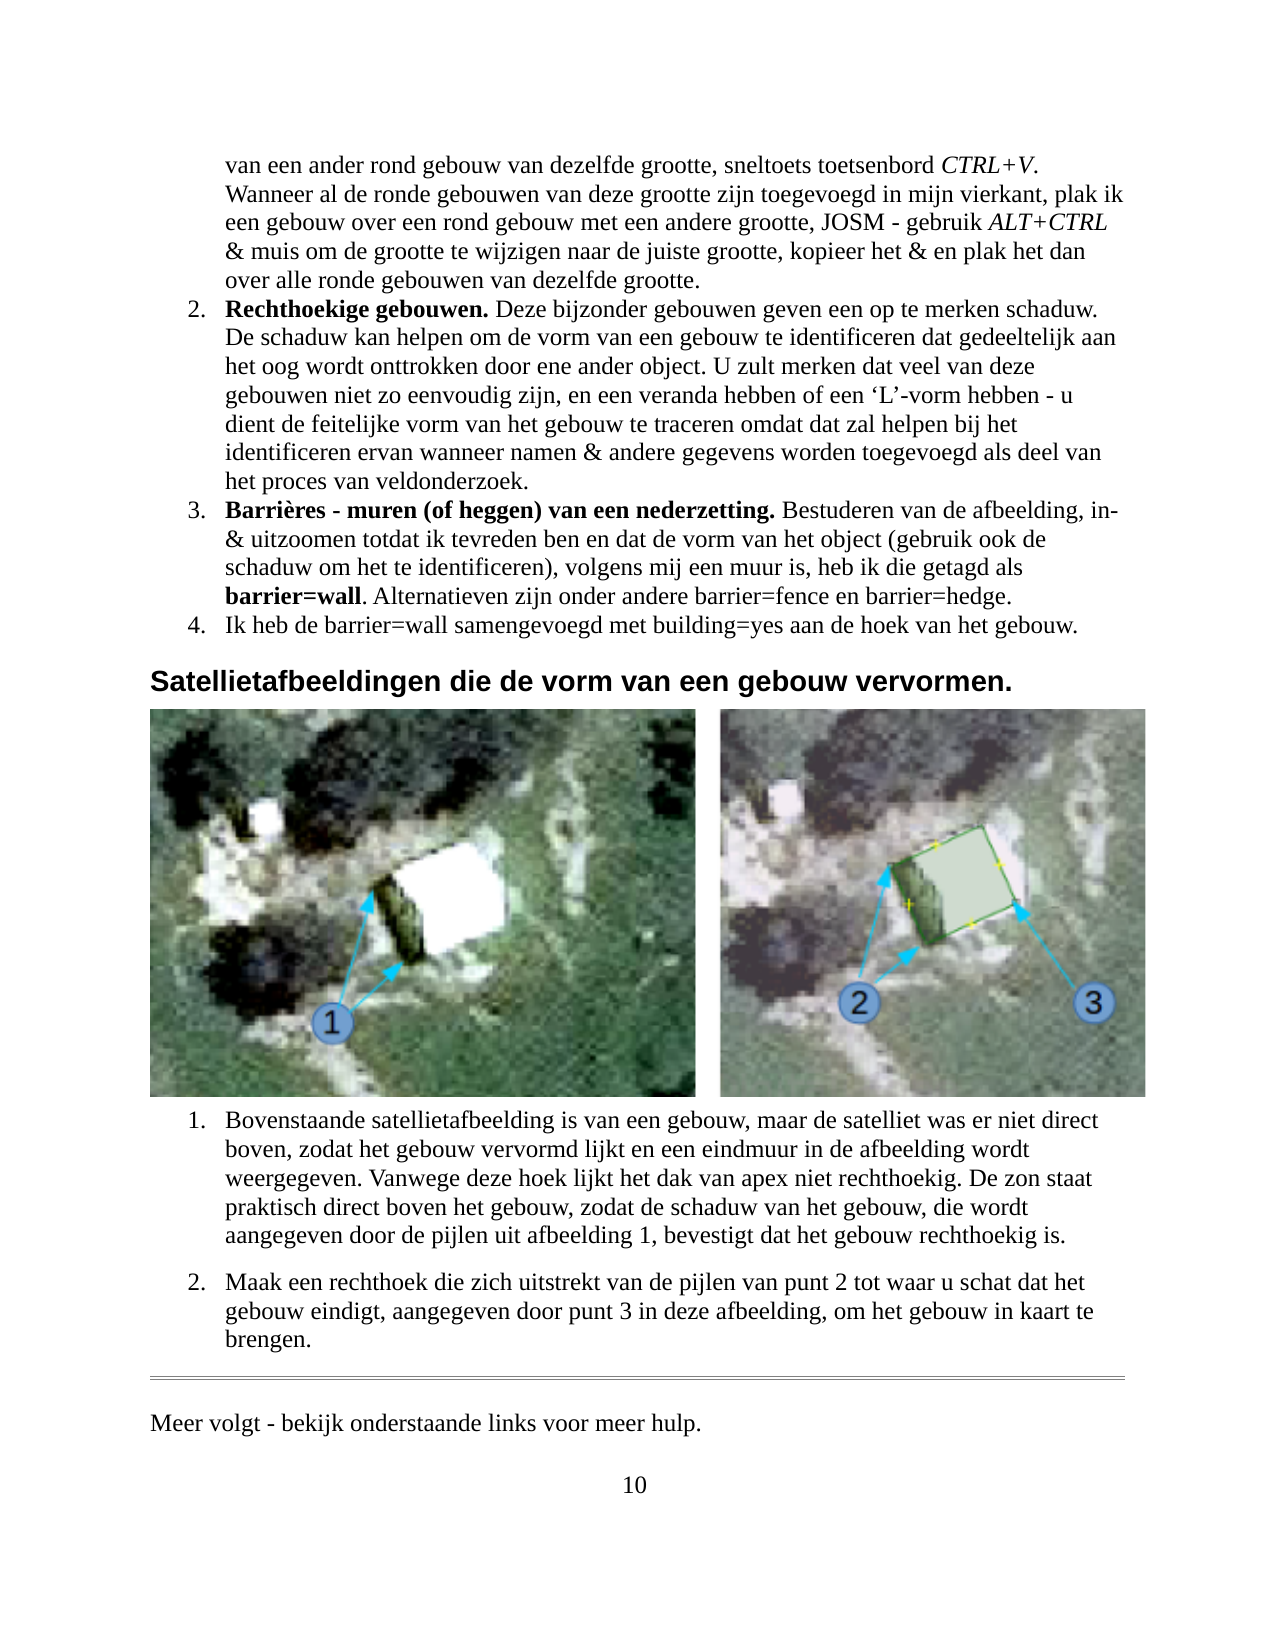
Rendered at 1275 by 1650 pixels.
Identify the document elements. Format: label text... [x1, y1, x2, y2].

picture [150, 709, 1146, 1097]
list Bovenstaande satellietafbeelding is van een gebouw, maar de satelliet was er niet direct boven, zodat het gebouw vervormd lijkt en een eindmuur in de afbeelding wordt weergegeven. Vanwege deze hoek lijkt het dak van apex niet rechthoekig. De zon staat praktisch direct boven het gebouw, zodat de schaduw van het gebouw, die wordt aangegeven door de pijlen uit afbeelding 1, bevestigt dat het gebouw rechthoekig is. [187, 1105, 1125, 1249]
subtitle Satellietafbeeldingen die de vorm van een gebouw vervormen. [150, 664, 1125, 697]
list Rechthoekige gebouwen. Deze bijzonder gebouwen geven een op te merken schaduw. De schaduw kan helpen om de vorm van een gebouw te identificeren dat gedeeltelijk aan het oog wordt onttrokken door ene ander object. U zult merken dat veel van deze gebouwen niet zo eenvoudig zijn, en een veranda hebben of een ‘L’-vorm hebben - u dient de feitelijke vorm van het gebouw te traceren omdat dat zal helpen bij het identificeren ervan wanneer namen & andere gegevens worden toegevoegd als deel van het proces van veldonderzoek. [187, 294, 1125, 495]
list Barrières - muren (of heggen) van een nederzetting. Bestuderen van de afbeelding, in- & uitzoomen totdat ik tevreden ben en dat de vorm van het object (gebruik ook de schaduw om het te identificeren), volgens mij een muur is, heb ik die getagd als barrier=wall. Alternatieven zijn onder andere barrier=fence en barrier=hedge. [187, 495, 1125, 610]
list Maak een rechthoek die zich uitstrekt van de pijlen van punt 2 tot waar u schat dat het gebouw eindigt, aangegeven door punt 3 in deze afbeelding, om het gebouw in kaart te brengen. [187, 1267, 1125, 1353]
list Ik heb de barrier=wall samengevoegd met building=yes aan de hoek van het gebouw. [187, 610, 1125, 639]
text Meer volgt - bekijk onderstaande links voor meer hulp. [150, 1408, 1125, 1437]
list van een ander rond gebouw van dezelfde grootte, sneltoets toetsenbord CTRL+V. Wanneer al de ronde gebouwen van deze grootte zijn toegevoegd in mijn vierkant, plak ik een gebouw over een rond gebouw met een andere grootte, JOSM - gebruik ALT+CTRL & muis om de grootte te wijzigen naar de juiste grootte, kopieer het & en plak het dan over alle ronde gebouwen van dezelfde grootte. [187, 150, 1125, 294]
